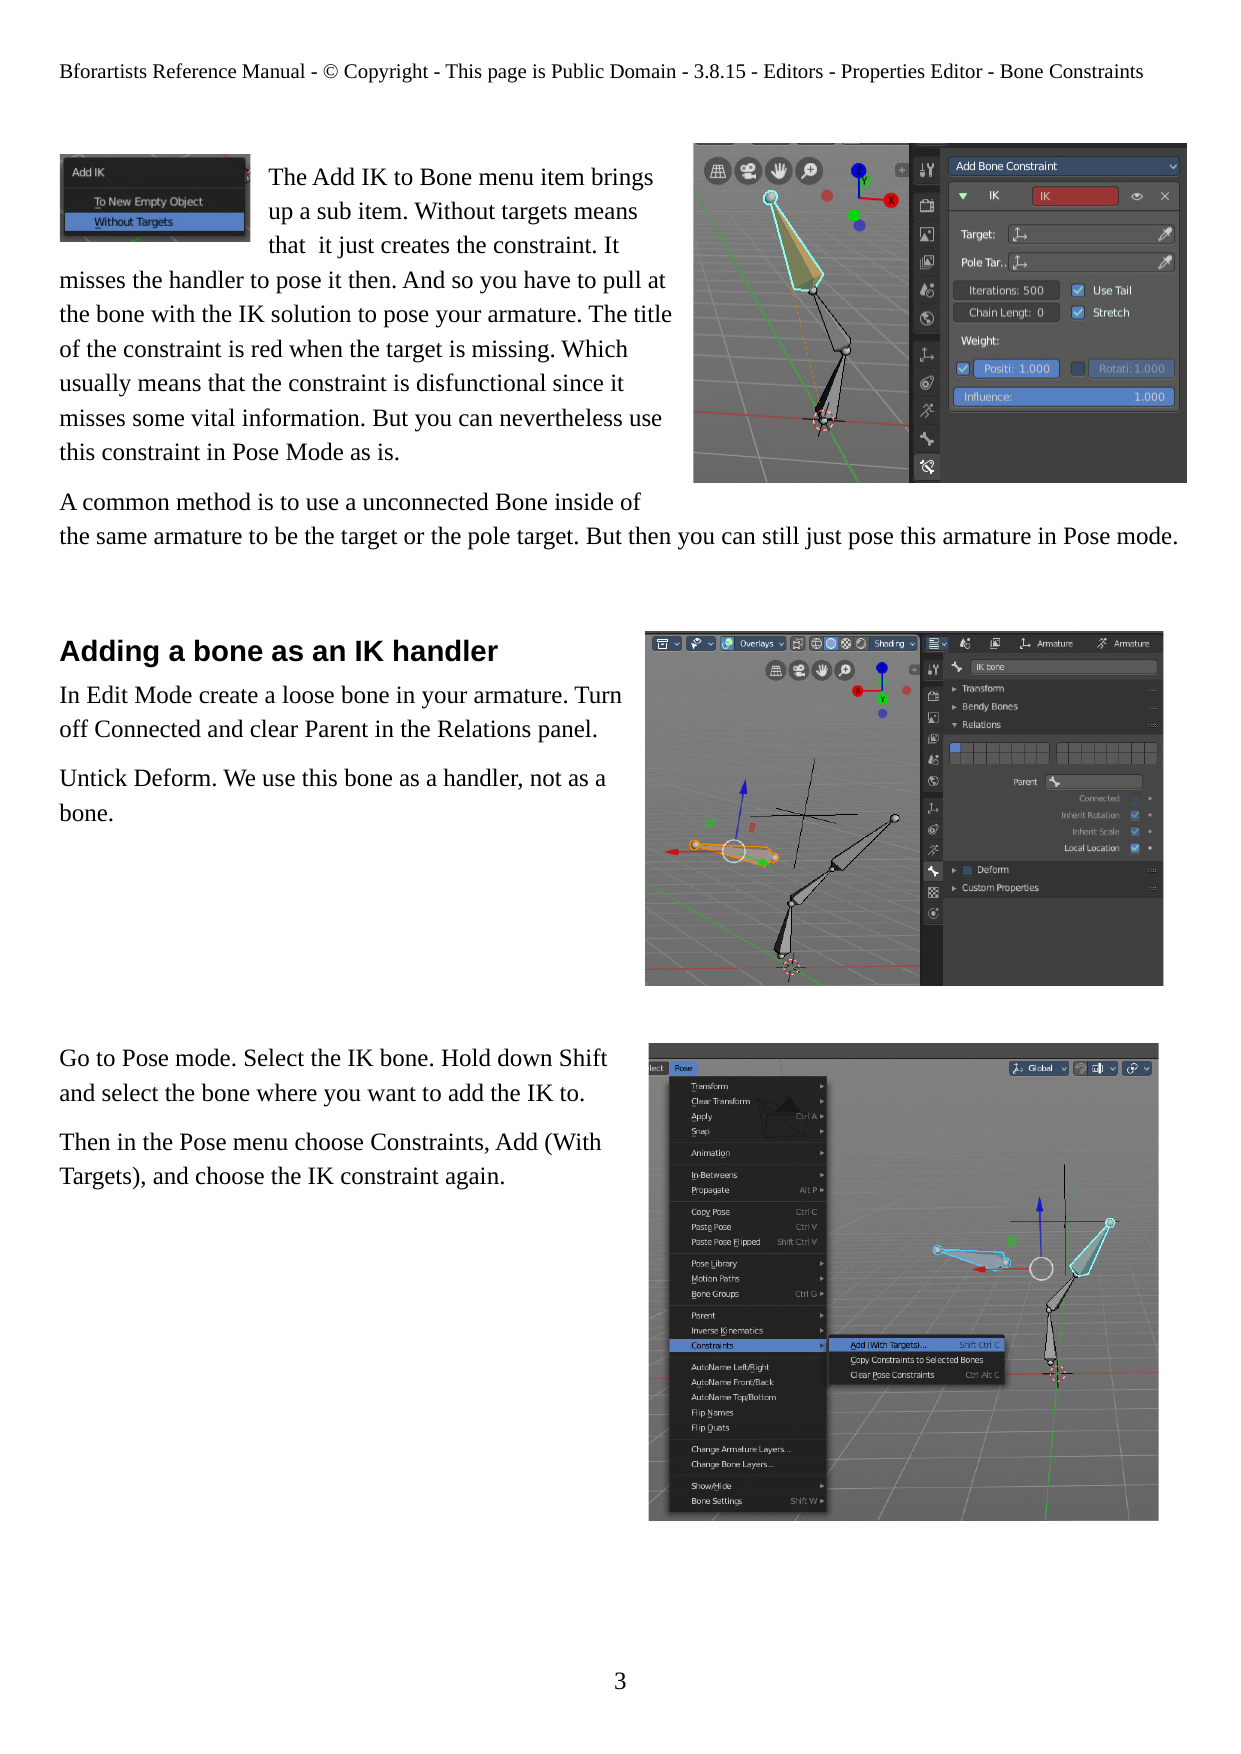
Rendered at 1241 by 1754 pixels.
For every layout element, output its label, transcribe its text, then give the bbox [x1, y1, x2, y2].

text In Edit Mode create a loose bone in your armature. Turn off Connected and clear Parent in the Relations panel. [59, 680, 645, 743]
text A common method is to use a unconnected Bone inside of the same armature to be the target or the pole target. But then you can still just pose this armature in Pose mode. [59, 487, 1181, 550]
text Then in the Pose menu choose Constraints, Add (With Targets), and choose the IK constraint again. [59, 1127, 648, 1190]
text Go to Pose mode. Select the IK bone. Hold down Shift and select the bone where you want to add the IK to. [59, 1043, 648, 1107]
picture [648, 1043, 1159, 1521]
subtitle Adding a bone as an IK handler [59, 634, 645, 667]
picture [59, 154, 251, 242]
picture [645, 631, 1164, 986]
text Untick Deform. We use this bone as a handler, not as a bone. [59, 763, 645, 827]
picture [693, 143, 1187, 483]
text The Add IK to Bone menu item brings up a sub item. Without targets means that it just creates the constraint. It misses the handler to pose it then. And so you have to pull at the bone with the IK solution to pose your armature. The title of the constraint is red when the target is missing. Which usually means that the constraint is disfunctional since it misses some vital information. But you can nevertheless use this constraint in Pose Mode as is. [59, 162, 693, 466]
